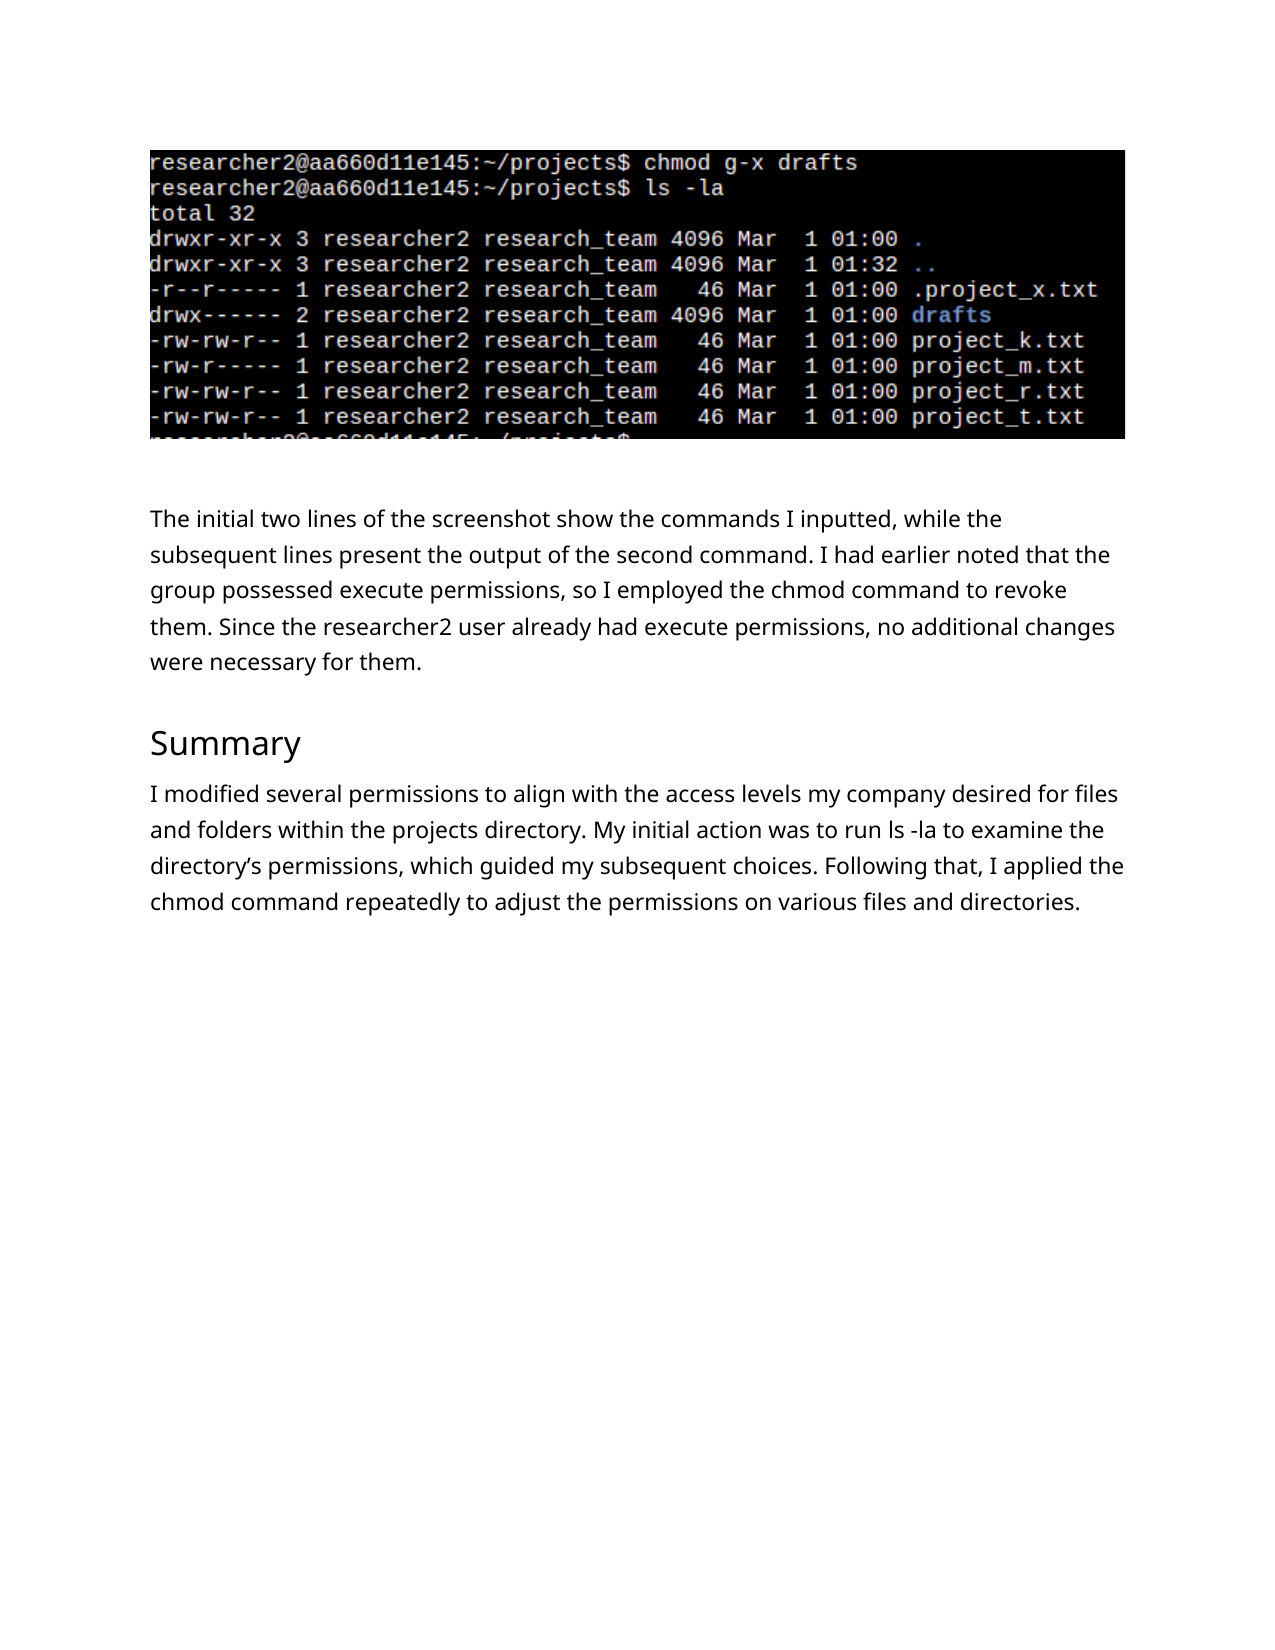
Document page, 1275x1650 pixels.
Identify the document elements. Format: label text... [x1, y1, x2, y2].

text I modified several permissions to align with the access levels my company desired for files and folders within the projects directory. My initial action was to run ls -la to examine the directory’s permissions, which guided my subsequent choices. Following that, I applied the chmod command repeatedly to adjust the permissions on various files and directories. [150, 778, 1125, 917]
picture [150, 150, 1125, 439]
text The initial two lines of the screenshot show the commands I inputted, while the subsequent lines present the output of the second command. I had earlier noted that the group possessed execute permissions, so I employed the chmod command to revoke them. Since the researcher2 user already had execute permissions, no additional changes were necessary for them. [150, 503, 1125, 678]
subtitle Summary [150, 720, 1125, 765]
